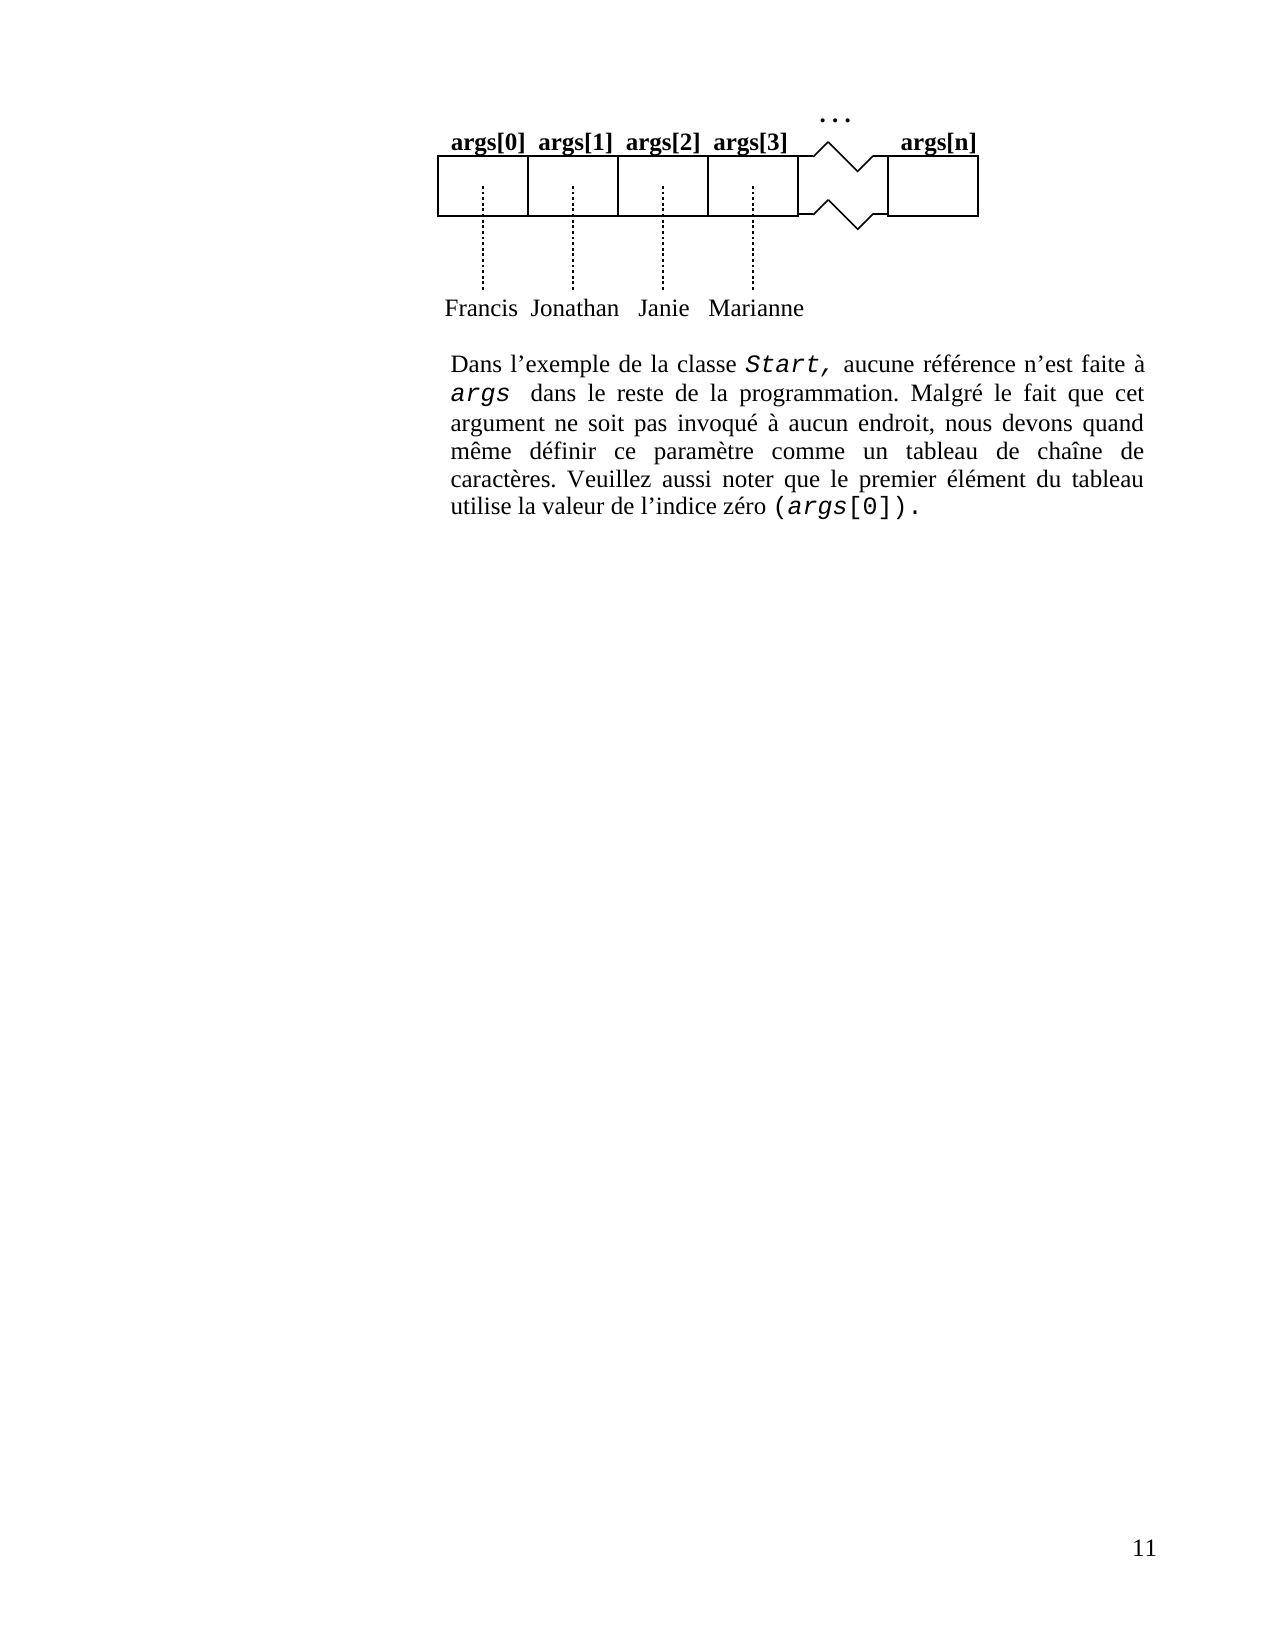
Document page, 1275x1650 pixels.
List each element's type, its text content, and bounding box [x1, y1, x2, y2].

text Francis Jonathan Janie Marianne [207, 294, 1157, 322]
table_header Dans l’exemple de la classe Start, aucune référence n’est faite à args dans le reste de la programmation. Malgré le fait que cet argument ne soit pas invoqué à aucun endroit, nous devons quand même définir ce paramètre comme un tableau de chaîne de caractères. Veuillez aussi noter que le premier élément du tableau utilise la valeur de l’indice zéro (args[0]). [443, 350, 1152, 522]
text args[0] args[1] args[2] args[3] args[n] [207, 128, 1157, 156]
text . . . [207, 100, 1157, 128]
table_header [200, 350, 443, 522]
